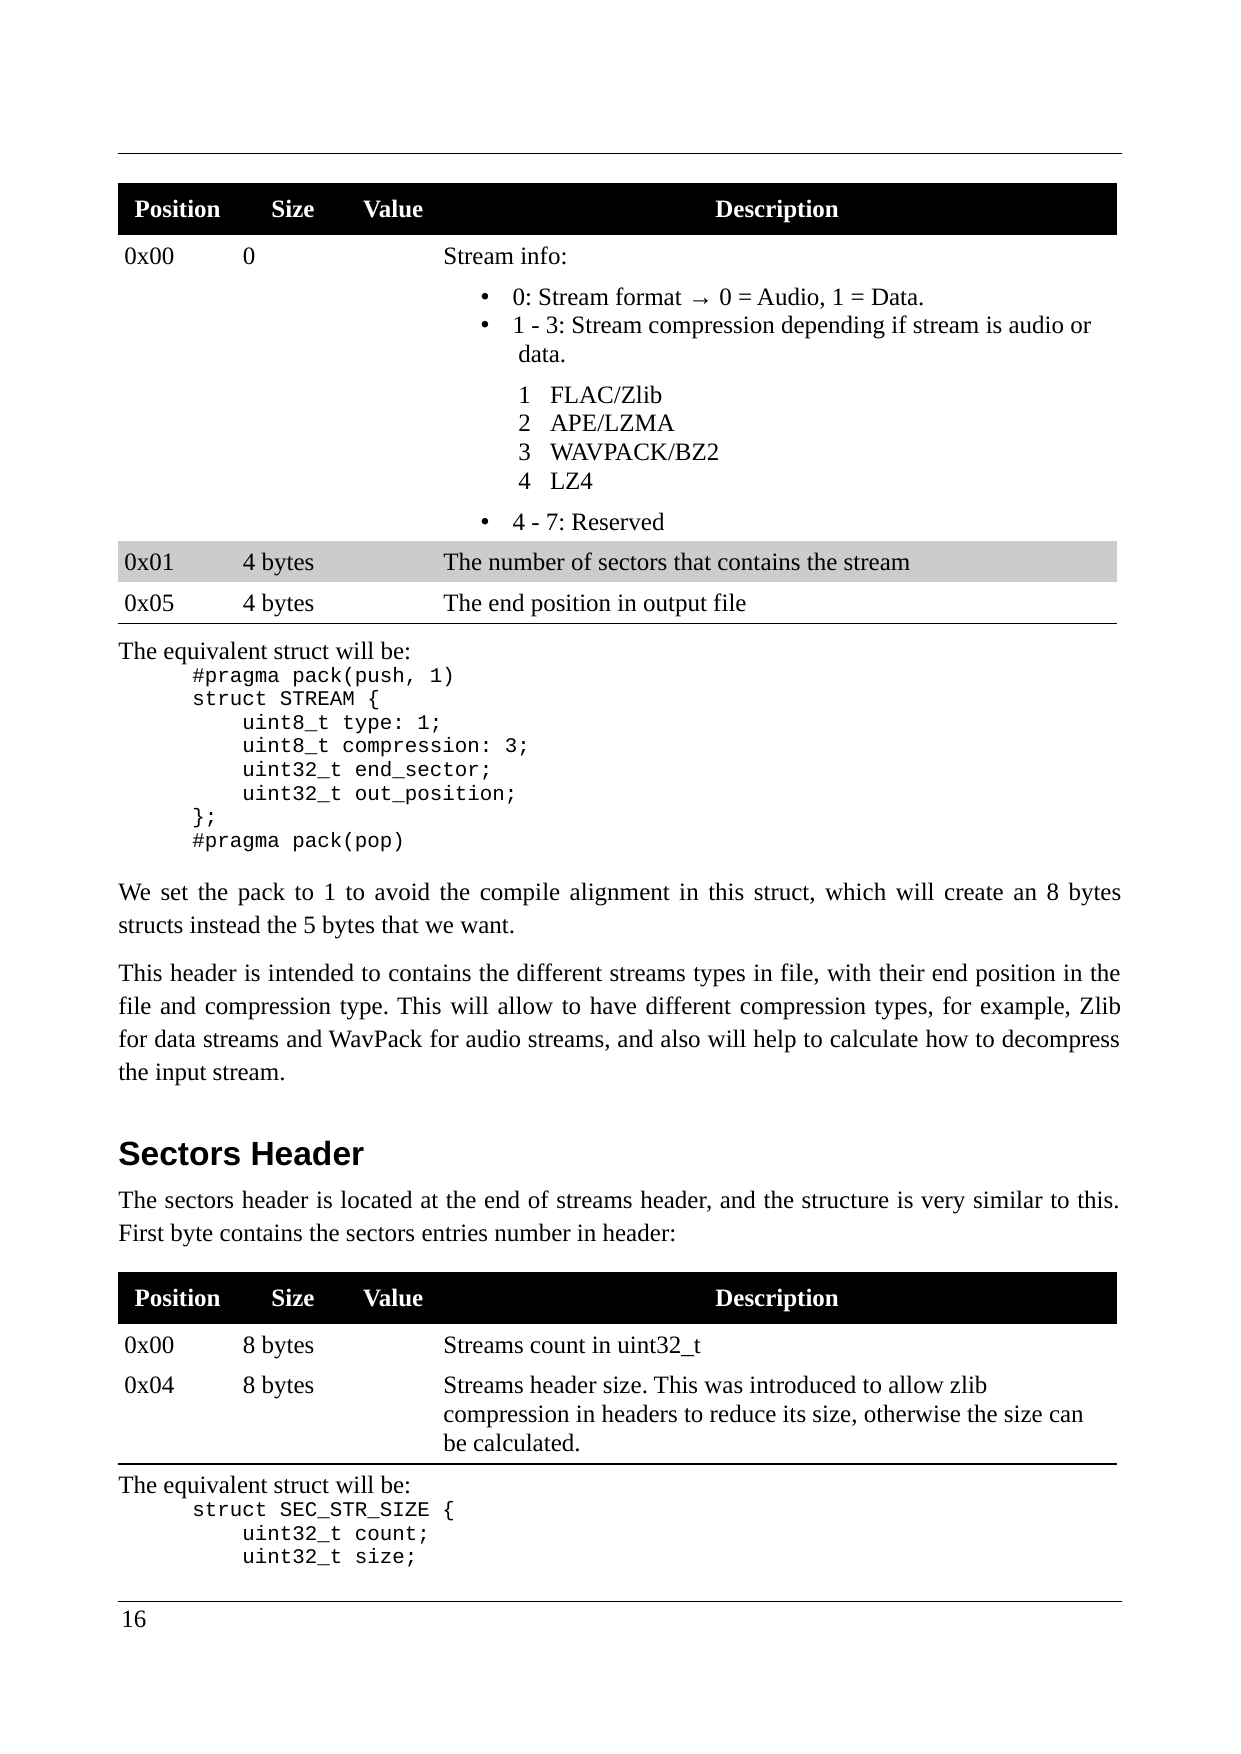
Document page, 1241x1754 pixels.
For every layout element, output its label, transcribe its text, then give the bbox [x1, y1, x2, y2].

text #pragma pack(pop) [192, 830, 1122, 854]
table_cell 0x01 [118, 541, 237, 582]
text uint32_t size; [192, 1546, 1122, 1570]
text The sectors header is located at the end of streams header, and the structure is very similar to this. First byte contains the sectors entries number in header: [118, 1185, 1122, 1247]
table_cell 8 bytes [237, 1365, 349, 1463]
table_header Description [437, 183, 1117, 235]
text uint32_t out_position; [192, 783, 1122, 806]
text This header is intended to contains the different streams types in file, with their end position in the file and compression type. This will allow to have different compression types, for example, Zlib for data streams and WavPack for audio streams, and also will help to calculate how to decompress the input stream. [118, 958, 1122, 1086]
table_header Size [237, 1272, 349, 1324]
text struct SEC_STR_SIZE { [192, 1499, 1122, 1523]
text uint8_t compression: 3; [192, 736, 1122, 759]
text #pragma pack(push, 1) [192, 664, 1122, 688]
text uint32_t end_sector; [192, 759, 1122, 783]
table_cell 0x04 [118, 1365, 237, 1463]
table_cell [349, 235, 437, 541]
text uint8_t type: 1; [192, 712, 1122, 736]
text We set the pack to 1 to avoid the compile alignment in this struct, which will create an 8 bytes structs instead the 5 bytes that we want. [118, 877, 1122, 939]
table_cell The end position in output file [437, 582, 1117, 622]
table_header Position [118, 1272, 237, 1324]
table_cell Streams header size. This was introduced to allow zlib compression in headers to reduce its size, otherwise the size can be calculated. [437, 1365, 1117, 1463]
table_cell 0x00 [118, 235, 237, 541]
table_cell 8 bytes [237, 1324, 349, 1365]
text uint32_t count; [192, 1523, 1122, 1546]
table_cell [349, 582, 437, 622]
text }; [192, 806, 1122, 830]
text struct STREAM { [192, 688, 1122, 712]
table_cell The number of sectors that contains the stream [437, 541, 1117, 582]
table_cell Streams count in uint32_t [437, 1324, 1117, 1365]
table_cell 0 [237, 235, 349, 541]
table_cell 0x00 [118, 1324, 237, 1365]
table_cell [349, 541, 437, 582]
subtitle Sectors Header [118, 1134, 1122, 1173]
table_cell [349, 1365, 437, 1463]
table_cell [349, 1324, 437, 1365]
table_cell 4 bytes [237, 541, 349, 582]
text The equivalent struct will be: [118, 1470, 1122, 1499]
table_header Description [437, 1272, 1117, 1324]
table_header Size [237, 183, 349, 235]
table_header Position [118, 183, 237, 235]
table_header Value [349, 1272, 437, 1324]
table_cell Stream info: 0: Stream format → 0 = Audio, 1 = Data. 1 - 3: Stream compression depending if stream is audio or data. FLAC/Zlib APE/LZMA WAVPACK/BZ2 LZ4 4 - 7: Reserved [437, 235, 1117, 541]
text The equivalent struct will be: [118, 636, 1122, 664]
table_cell 4 bytes [237, 582, 349, 622]
table_cell 0x05 [118, 582, 237, 622]
table_header Value [349, 183, 437, 235]
